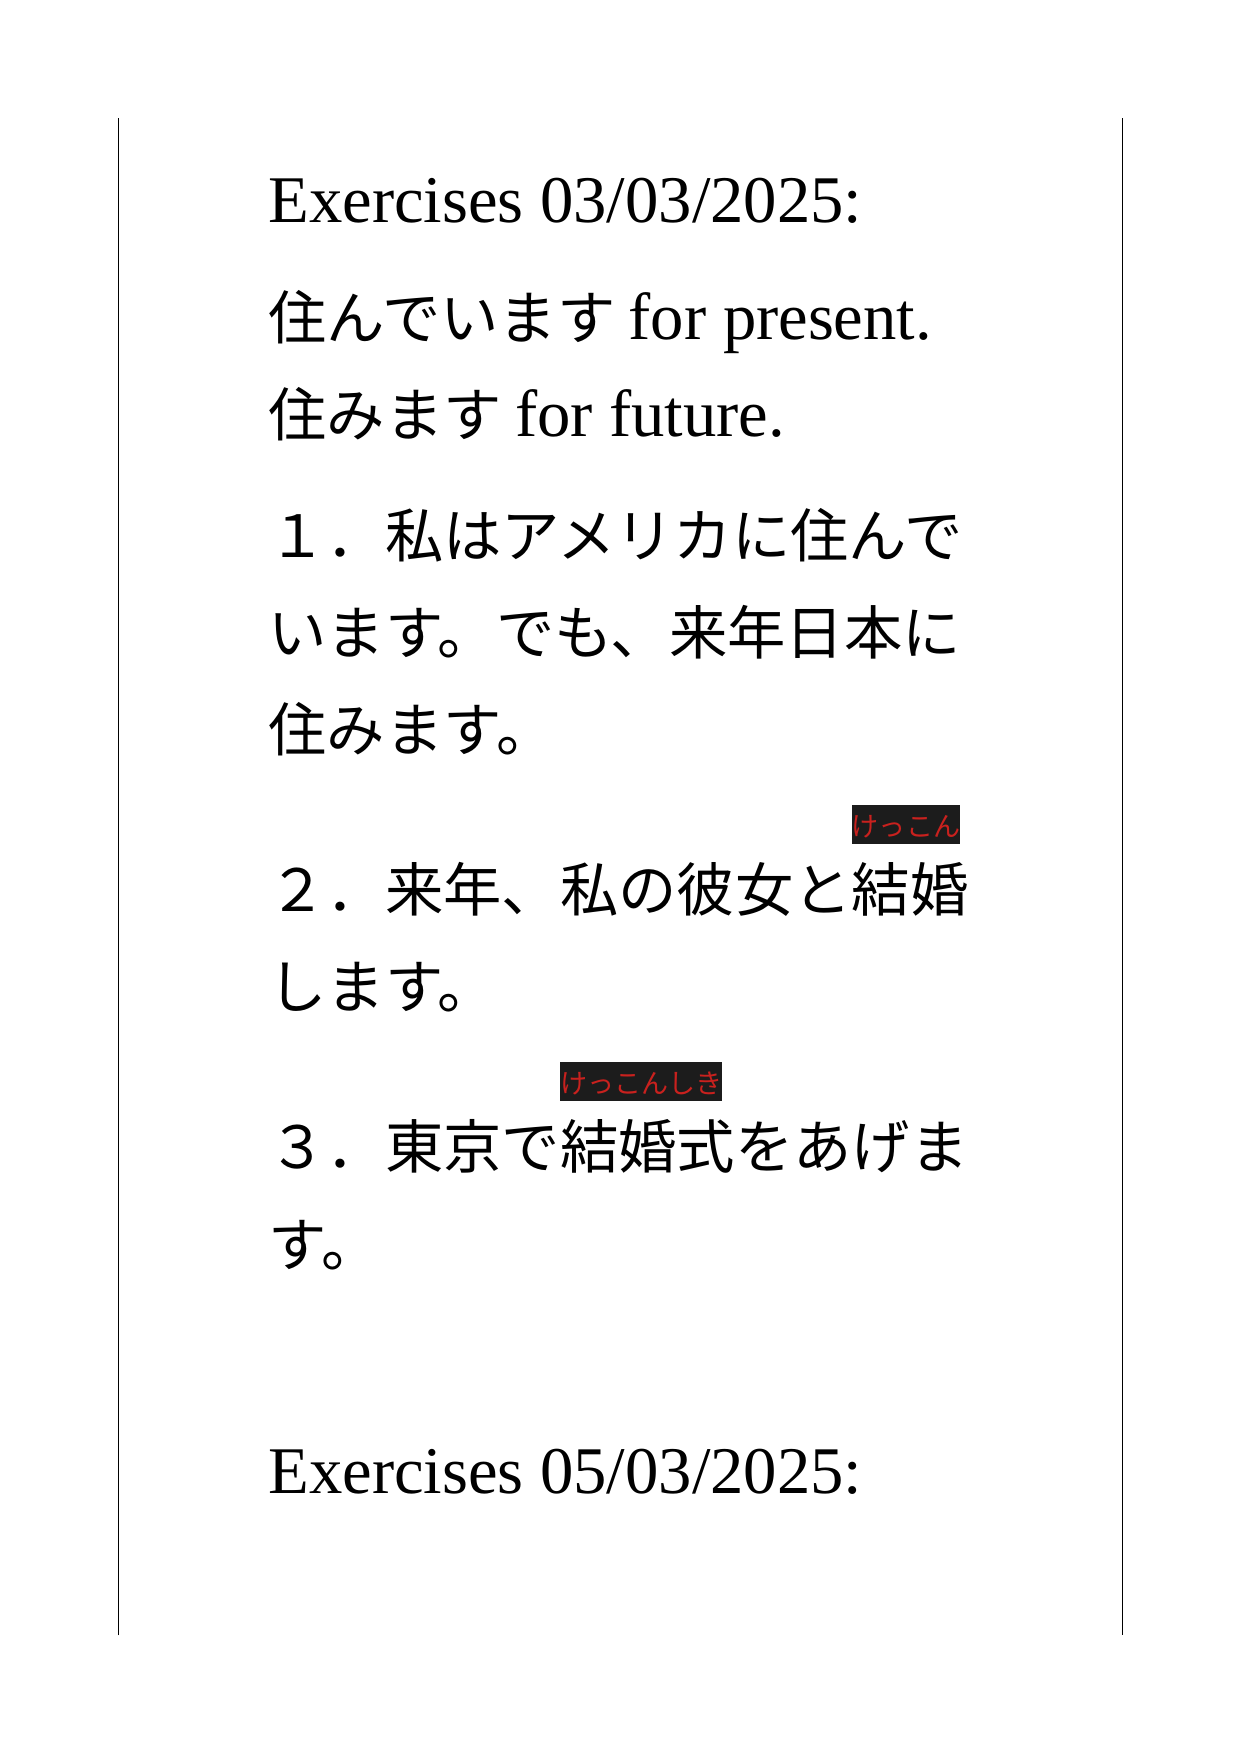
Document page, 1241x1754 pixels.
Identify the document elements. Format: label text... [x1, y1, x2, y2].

text ２．来年、私の彼女と結婚けっこんします。 [268, 805, 972, 1026]
text Exercises 05/03/2025: [268, 1431, 972, 1508]
text ３．東京で結婚式けっこんしきをあげます。 [268, 1062, 972, 1283]
text １．私はアメリカに住んでいます。でも、来年日本に住みます。 [268, 490, 972, 768]
text Exercises 03/03/2025: [268, 160, 972, 237]
text 住んでいます for present. 住みます for future. [268, 272, 972, 453]
